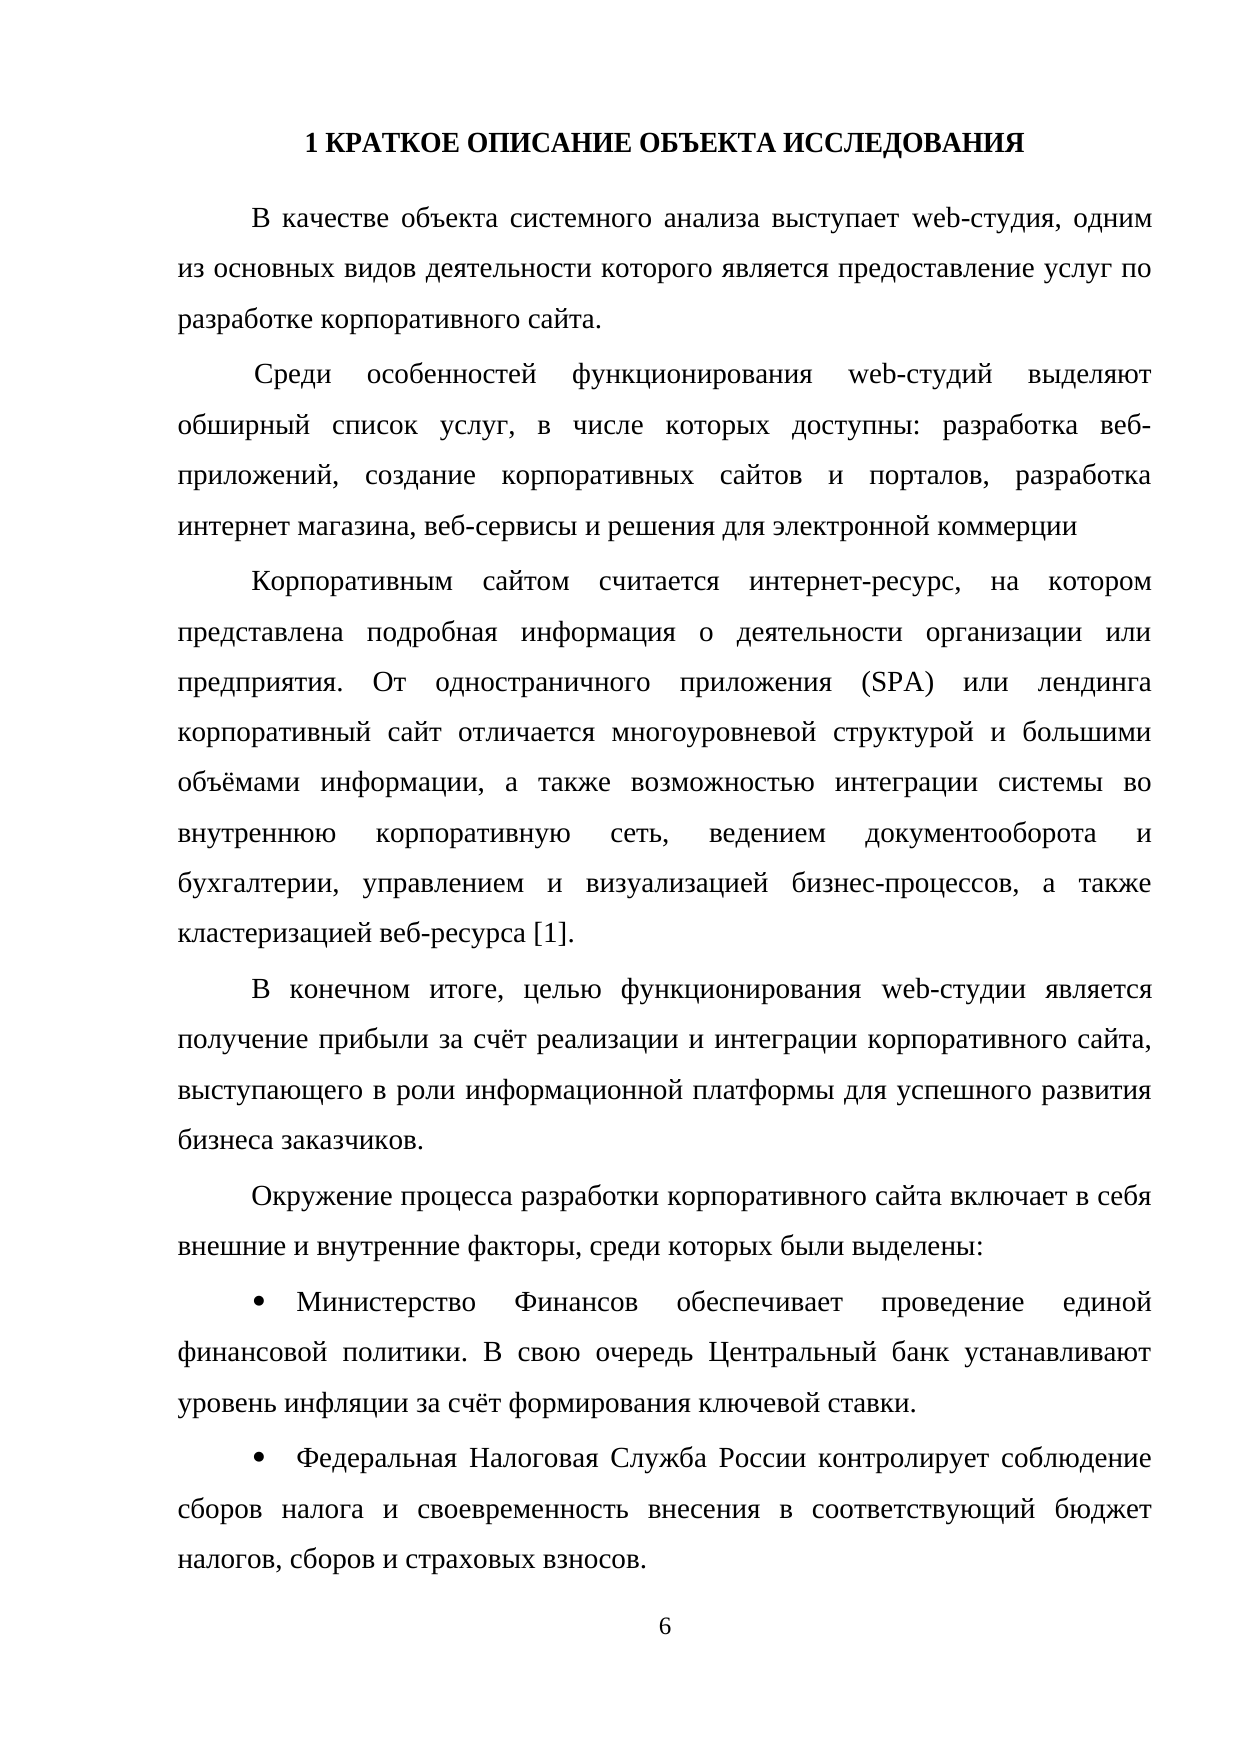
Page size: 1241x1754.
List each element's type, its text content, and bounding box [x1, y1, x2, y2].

text В качестве объекта системного анализа выступает web-студия, одним из основных видов деятельности которого является предоставление услуг по разработке корпоративного сайта. [177, 200, 1152, 334]
subtitle 1 КРАТКОЕ ОПИСАНИЕ ОБЪЕКТА ИССЛЕДОВАНИЯ [177, 125, 1152, 158]
text Среди особенностей функционирования web-студий выделяют обширный список услуг, в числе которых доступны: разработка веб-приложений, создание корпоративных сайтов и порталов, разработка интернет магазина, веб-сервисы и решения для электронной коммерции [177, 357, 1152, 541]
text Корпоративным сайтом считается интернет-ресурс, на котором представлена подробная информация о деятельности организации или предприятия. От одностраничного приложения (SPA) или лендинга корпоративный сайт отличается многоуровневой структурой и большими объёмами информации, а также возможностью интеграции системы во внутреннюю корпоративную сеть, ведением документооборота и бухгалтерии, управлением и визуализацией бизнес-процессов, а также кластеризацией веб-ресурса [1]. [177, 563, 1152, 949]
text В конечном итоге, целью функционирования web-студии является получение прибыли за счёт реализации и интеграции корпоративного сайта, выступающего в роли информационной платформы для успешного развития бизнеса заказчиков. [177, 971, 1152, 1156]
text Окружение процесса разработки корпоративного сайта включает в себя внешние и внутренние факторы, среди которых были выделены: [177, 1178, 1152, 1262]
list Министерство Финансов обеспечивает проведение единой финансовой политики. В свою очередь Центральный банк устанавливают уровень инфляции за счёт формирования ключевой ставки. [177, 1284, 1152, 1418]
list Федеральная Налоговая Служба России контролирует соблюдение сборов налога и своевременность внесения в соответствующий бюджет налогов, сборов и страховых взносов. [177, 1440, 1152, 1575]
